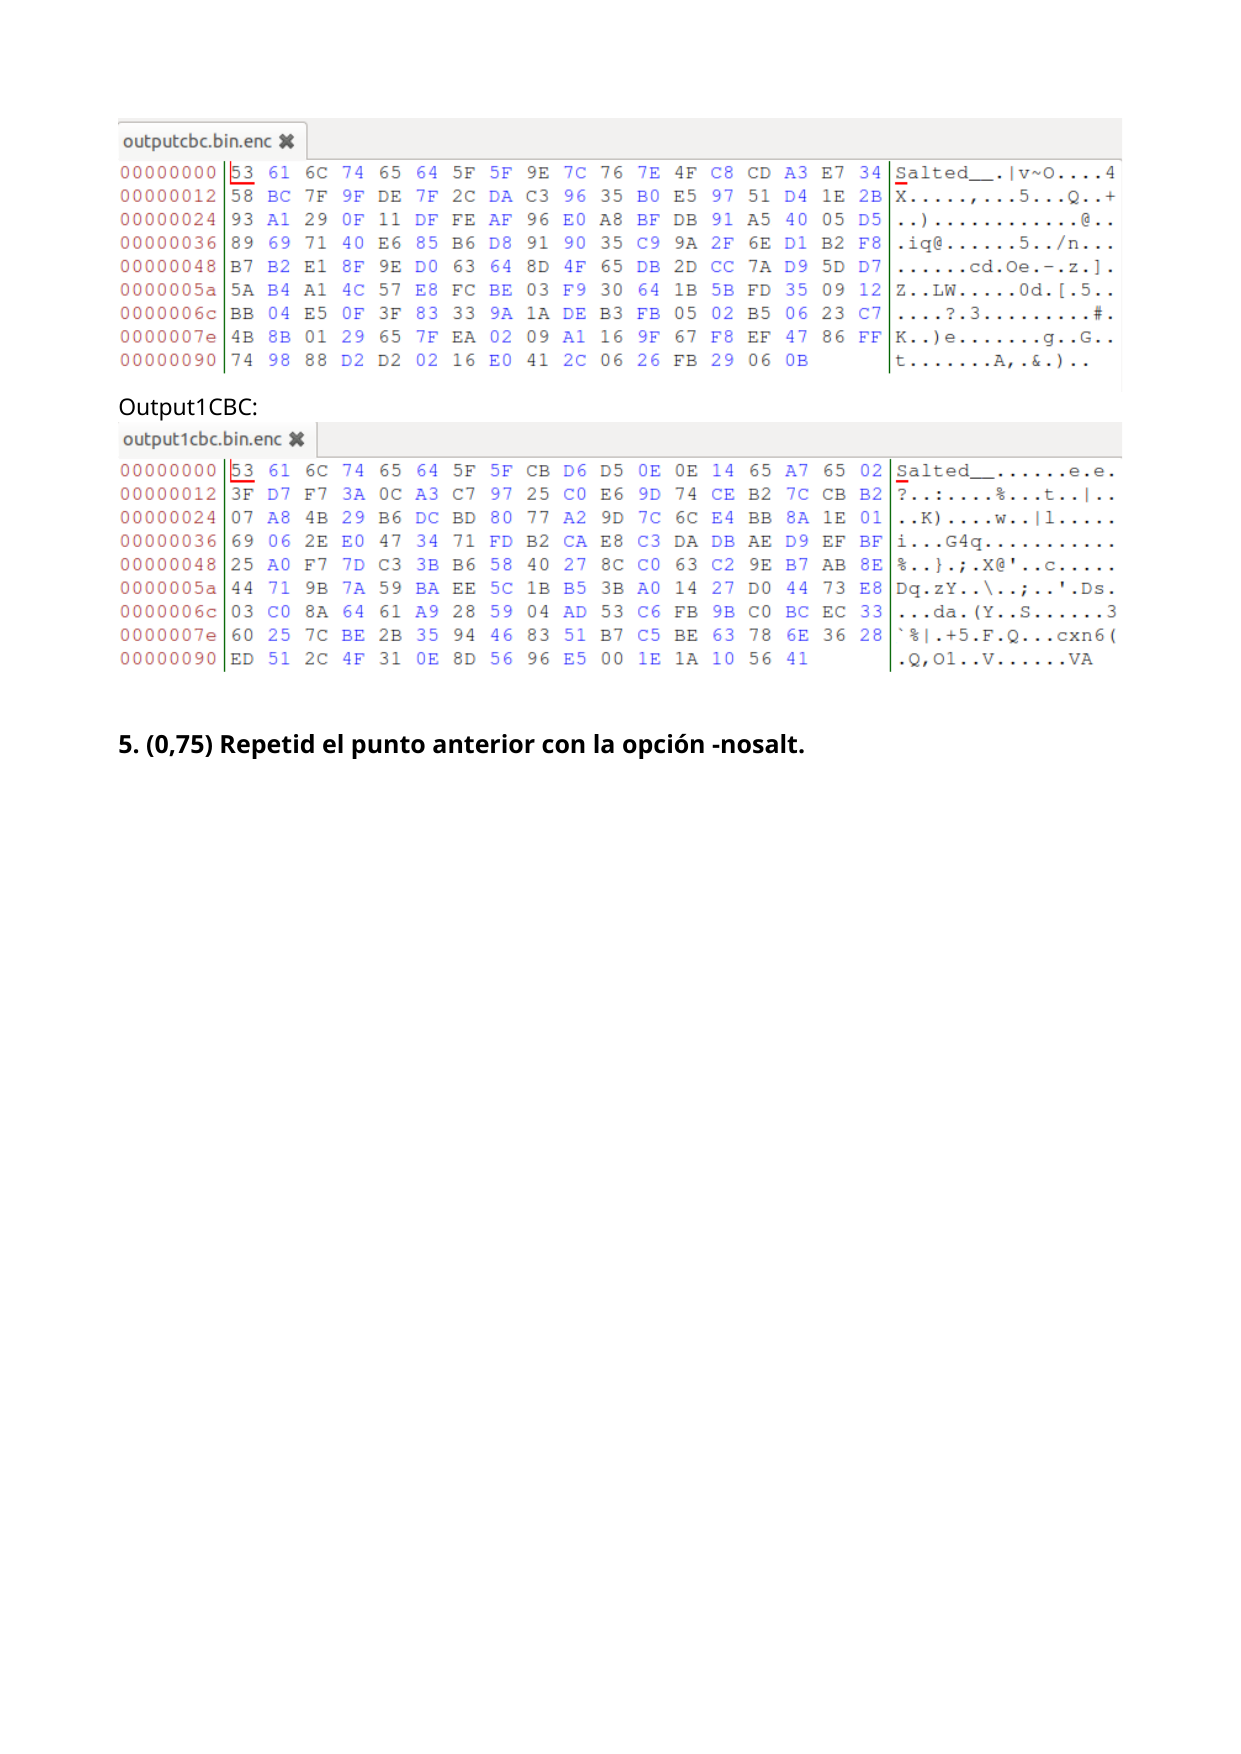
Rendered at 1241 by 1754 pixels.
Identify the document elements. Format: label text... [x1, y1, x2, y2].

picture [118, 422, 1123, 693]
text Output1CBC: [118, 392, 1122, 422]
picture [118, 118, 1123, 392]
text 5. (0,75) Repetid el punto anterior con la opción -nosalt. [118, 726, 1122, 760]
